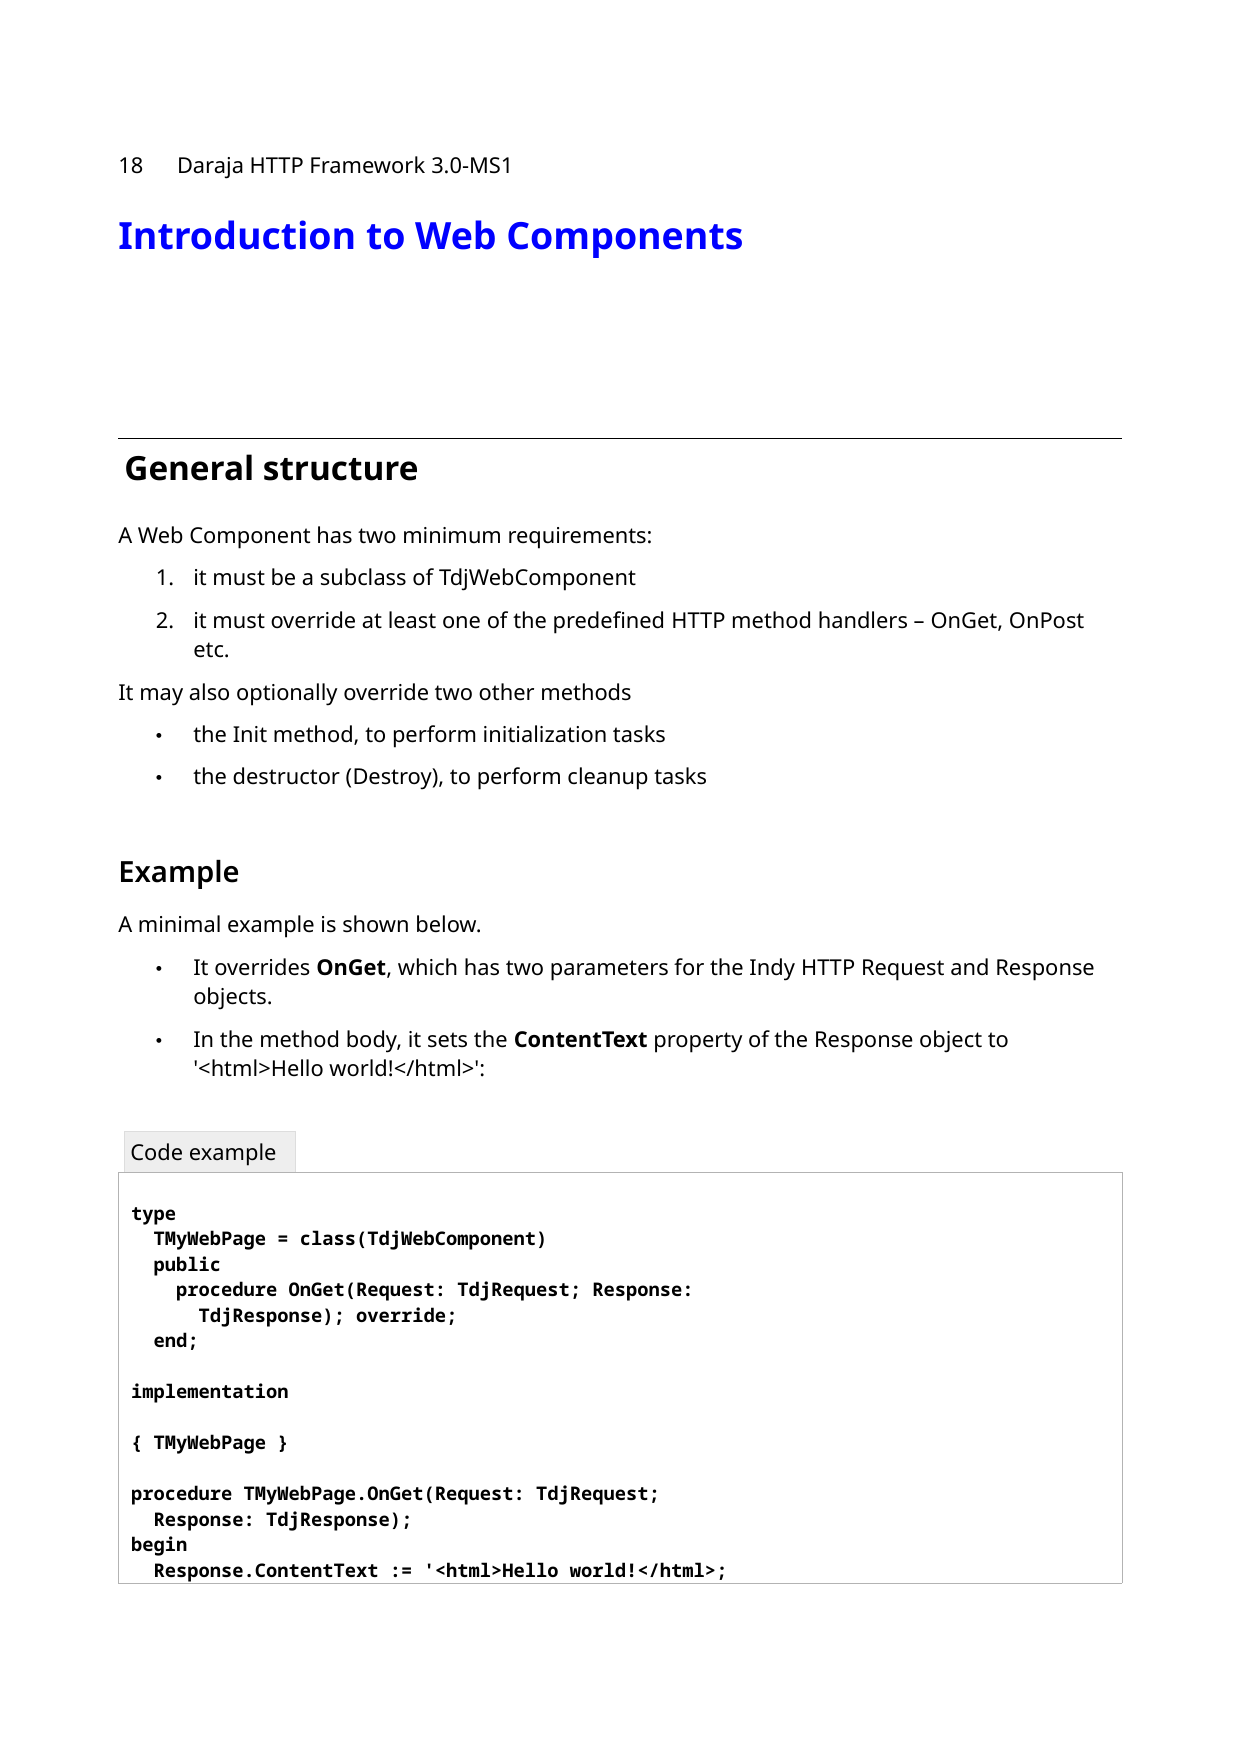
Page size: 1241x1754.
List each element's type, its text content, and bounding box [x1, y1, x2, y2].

list In the method body, it sets the ContentText property of the Response object to '<html>Hello world!</html>': [156, 1024, 1122, 1083]
list It overrides OnGet, which has two parameters for the Indy HTTP Request and Response objects. [156, 952, 1122, 1011]
subtitle General structure [118, 439, 1122, 496]
text A Web Component has two minimum requirements: [118, 520, 1122, 550]
text procedure TMyWebPage.OnGet(Request: TdjRequest; [119, 1478, 1122, 1504]
subtitle Example [118, 851, 1122, 891]
list it must override at least one of the predefined HTTP method handlers – OnGet, OnPost etc. [156, 604, 1122, 664]
text TdjResponse); override; [119, 1300, 1122, 1325]
subtitle Introduction to Web Components [118, 209, 1122, 260]
text end; [119, 1325, 1122, 1353]
text Response.ContentText := '<html>Hello world!</html>; [119, 1555, 1122, 1583]
text public [119, 1249, 1122, 1274]
list the destructor (Destroy), to perform cleanup tasks [156, 761, 1122, 791]
text type [119, 1198, 1122, 1223]
text It may also optionally override two other methods [118, 677, 1122, 706]
text A minimal example is shown below. [118, 909, 1122, 939]
text implementation [119, 1376, 1122, 1404]
text Response: TdjResponse); [119, 1504, 1122, 1529]
text Code example [125, 1132, 295, 1172]
list the Init method, to perform initialization tasks [156, 719, 1122, 749]
list it must be a subclass of TdjWebComponent [156, 562, 1122, 592]
text TMyWebPage = class(TdjWebComponent) [119, 1223, 1122, 1249]
text procedure OnGet(Request: TdjRequest; Response: [119, 1274, 1122, 1300]
text begin [119, 1529, 1122, 1555]
text { TMyWebPage } [119, 1427, 1122, 1455]
